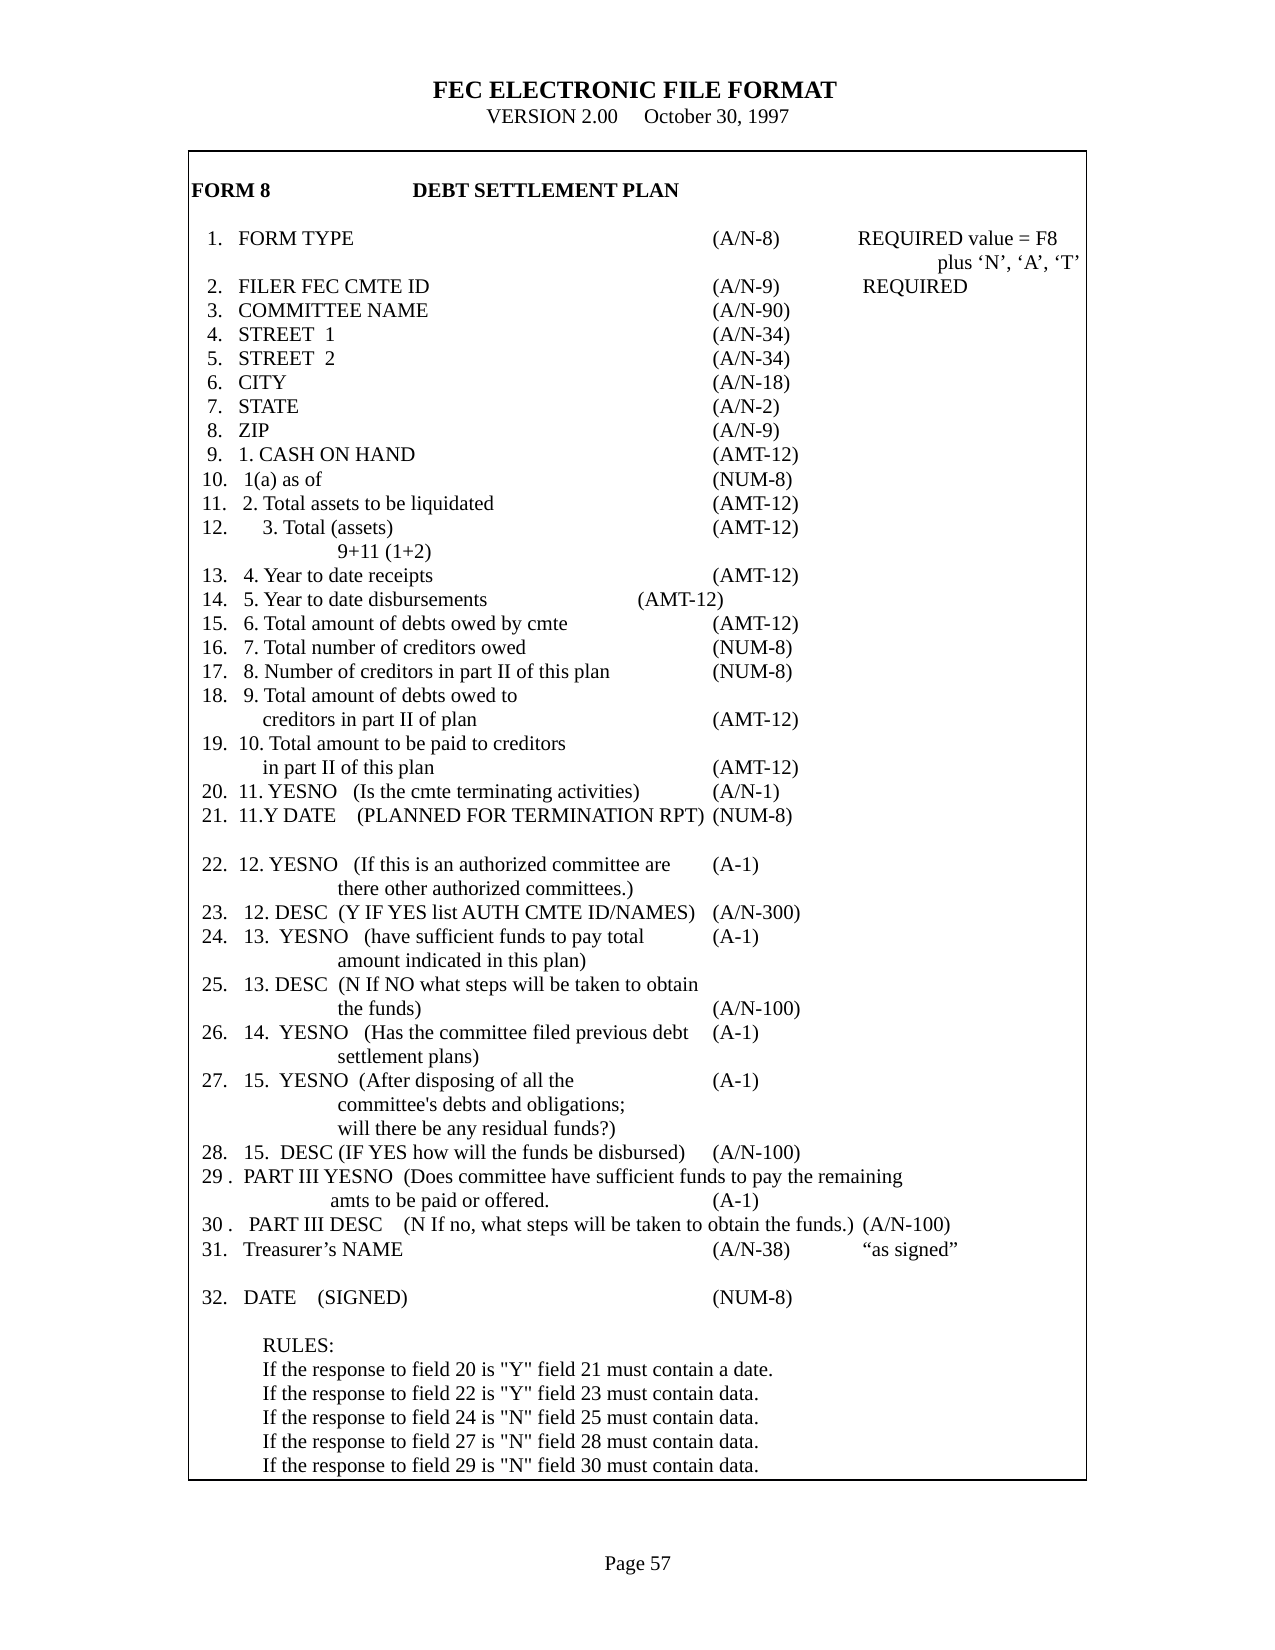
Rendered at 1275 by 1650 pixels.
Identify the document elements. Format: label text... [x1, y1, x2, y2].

text the funds) (A/N-100) [189, 992, 1086, 1016]
text 16. 7. Total number of creditors owed (NUM-8) [189, 631, 1086, 655]
text 7. STATE (A/N-2) [189, 391, 1086, 415]
text 10. 1(a) as of (NUM-8) [189, 463, 1086, 487]
text 19. 10. Total amount to be paid to creditors [189, 727, 1086, 752]
text there other authorized committees.) [189, 872, 1086, 896]
text 32. DATE (SIGNED) (NUM-8) [189, 1281, 1086, 1309]
text 6. CITY (A/N-18) [189, 367, 1086, 391]
text 18. 9. Total amount of debts owed to [189, 679, 1086, 703]
text If the response to field 20 is "Y" field 21 must contain a date. [189, 1353, 1086, 1377]
text amts to be paid or offered. (A-1) [189, 1185, 1086, 1209]
text 20. 11. YESNO (Is the cmte terminating activities) (A/N-1) [189, 776, 1086, 800]
text 22. 12. YESNO (If this is an authorized committee are (A-1) [189, 848, 1086, 872]
text 5. STREET 2 (A/N-34) [189, 342, 1086, 367]
text 26. 14. YESNO (Has the committee filed previous debt (A-1) [189, 1016, 1086, 1040]
text 24. 13. YESNO (have sufficient funds to pay total (A-1) [189, 920, 1086, 944]
text 8. ZIP (A/N-9) [189, 415, 1086, 439]
text 9+11 (1+2) [189, 535, 1086, 559]
text 25. 13. DESC (N If NO what steps will be taken to obtain [189, 968, 1086, 992]
text 28. 15. DESC (IF YES how will the funds be disbursed) (A/N-100) [189, 1137, 1086, 1161]
text 23. 12. DESC (Y IF YES list AUTH CMTE ID/NAMES) (A/N-300) [189, 896, 1086, 920]
text 12. 3. Total (assets) (AMT-12) [189, 511, 1086, 535]
text settlement plans) [189, 1040, 1086, 1064]
text RULES: [189, 1329, 1086, 1353]
text 1. FORM TYPE (A/N-8) REQUIRED value = F8 plus ‘N’, ‘A’, ‘T’ [189, 222, 1086, 270]
text 29 . PART III YESNO (Does committee have sufficient funds to pay the remaining [189, 1161, 1086, 1185]
text If the response to field 29 is "N" field 30 must contain data. [189, 1449, 1086, 1479]
text 4. STREET 1 (A/N-34) [189, 318, 1086, 342]
text 2. FILER FEC CMTE ID (A/N-9) REQUIRED [189, 270, 1086, 294]
text If the response to field 22 is "Y" field 23 must contain data. [189, 1377, 1086, 1401]
text 27. 15. YESNO (After disposing of all the (A-1) [189, 1064, 1086, 1088]
text in part II of this plan (AMT-12) [189, 752, 1086, 776]
text 11. 2. Total assets to be liquidated (AMT-12) [189, 487, 1086, 511]
text 14. 5. Year to date disbursements (AMT-12) [189, 583, 1086, 607]
text If the response to field 27 is "N" field 28 must contain data. [189, 1425, 1086, 1449]
text 15. 6. Total amount of debts owed by cmte (AMT-12) [189, 607, 1086, 631]
text creditors in part II of plan (AMT-12) [189, 703, 1086, 727]
text FORM 8 DEBT SETTLEMENT PLAN [189, 174, 1086, 202]
text 30 . PART III DESC (N If no, what steps will be taken to obtain the funds.) (A/N-100) [189, 1209, 1086, 1233]
text 21. 11.Y DATE (PLANNED FOR TERMINATION RPT) (NUM-8) [189, 800, 1086, 827]
text 17. 8. Number of creditors in part II of this plan (NUM-8) [189, 655, 1086, 679]
text committee's debts and obligations; [189, 1088, 1086, 1112]
text 13. 4. Year to date receipts (AMT-12) [189, 559, 1086, 583]
text 31. Treasurer’s NAME (A/N-38) “as signed” [189, 1233, 1086, 1281]
text 9. 1. CASH ON HAND (AMT-12) [189, 439, 1086, 463]
text 3. COMMITTEE NAME (A/N-90) [189, 294, 1086, 318]
text will there be any residual funds?) [189, 1112, 1086, 1137]
text amount indicated in this plan) [189, 944, 1086, 968]
text If the response to field 24 is "N" field 25 must contain data. [189, 1401, 1086, 1425]
